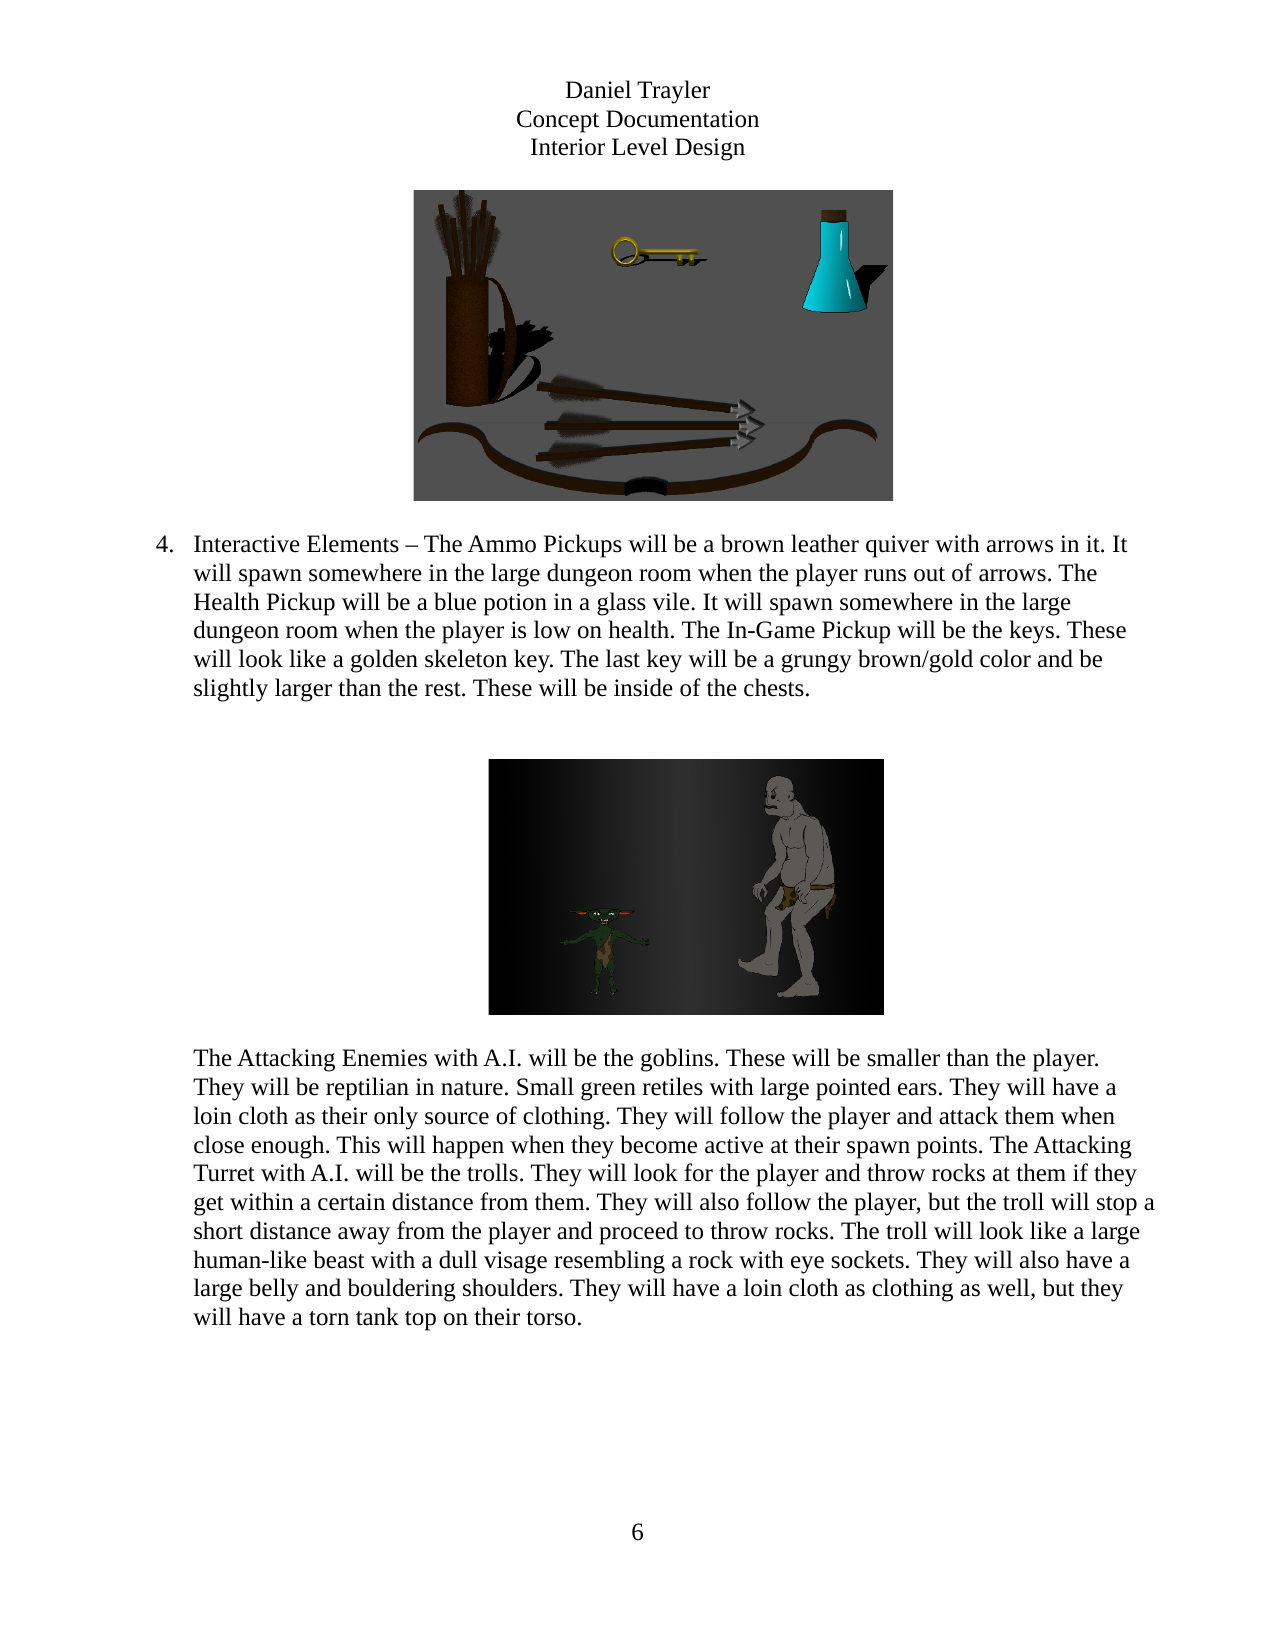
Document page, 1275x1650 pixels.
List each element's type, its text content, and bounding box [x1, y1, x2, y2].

text The Attacking Enemies with A.I. will be the goblins. These will be smaller than the player. They will be reptilian in nature. Small green retiles with large pointed ears. They will have a loin cloth as their only source of clothing. They will follow the player and attack them when close enough. This will happen when they become active at their spawn points. The Attacking Turret with A.I. will be the trolls. They will look for the player and throw rocks at them if they get within a certain distance from them. They will also follow the player, but the troll will stop a short distance away from the player and proceed to throw rocks. The troll will look like a large human-like beast with a dull visage resembling a rock with eye sockets. They will also have a large belly and bouldering shoulders. They will have a loin cloth as clothing as well, but they will have a torn tank top on their torso. [193, 1043, 1157, 1331]
list Interactive Elements – The Ammo Pickups will be a brown leather quiver with arrows in it. It will spawn somewhere in the large dungeon room when the player runs out of arrows. The Health Pickup will be a blue potion in a glass vile. It will spawn somewhere in the large dungeon room when the player is low on health. The In-Game Pickup will be the keys. These will look like a golden skeleton key. The last key will be a grungy brown/gold color and be slightly larger than the rest. These will be inside of the chests. [156, 529, 1157, 702]
